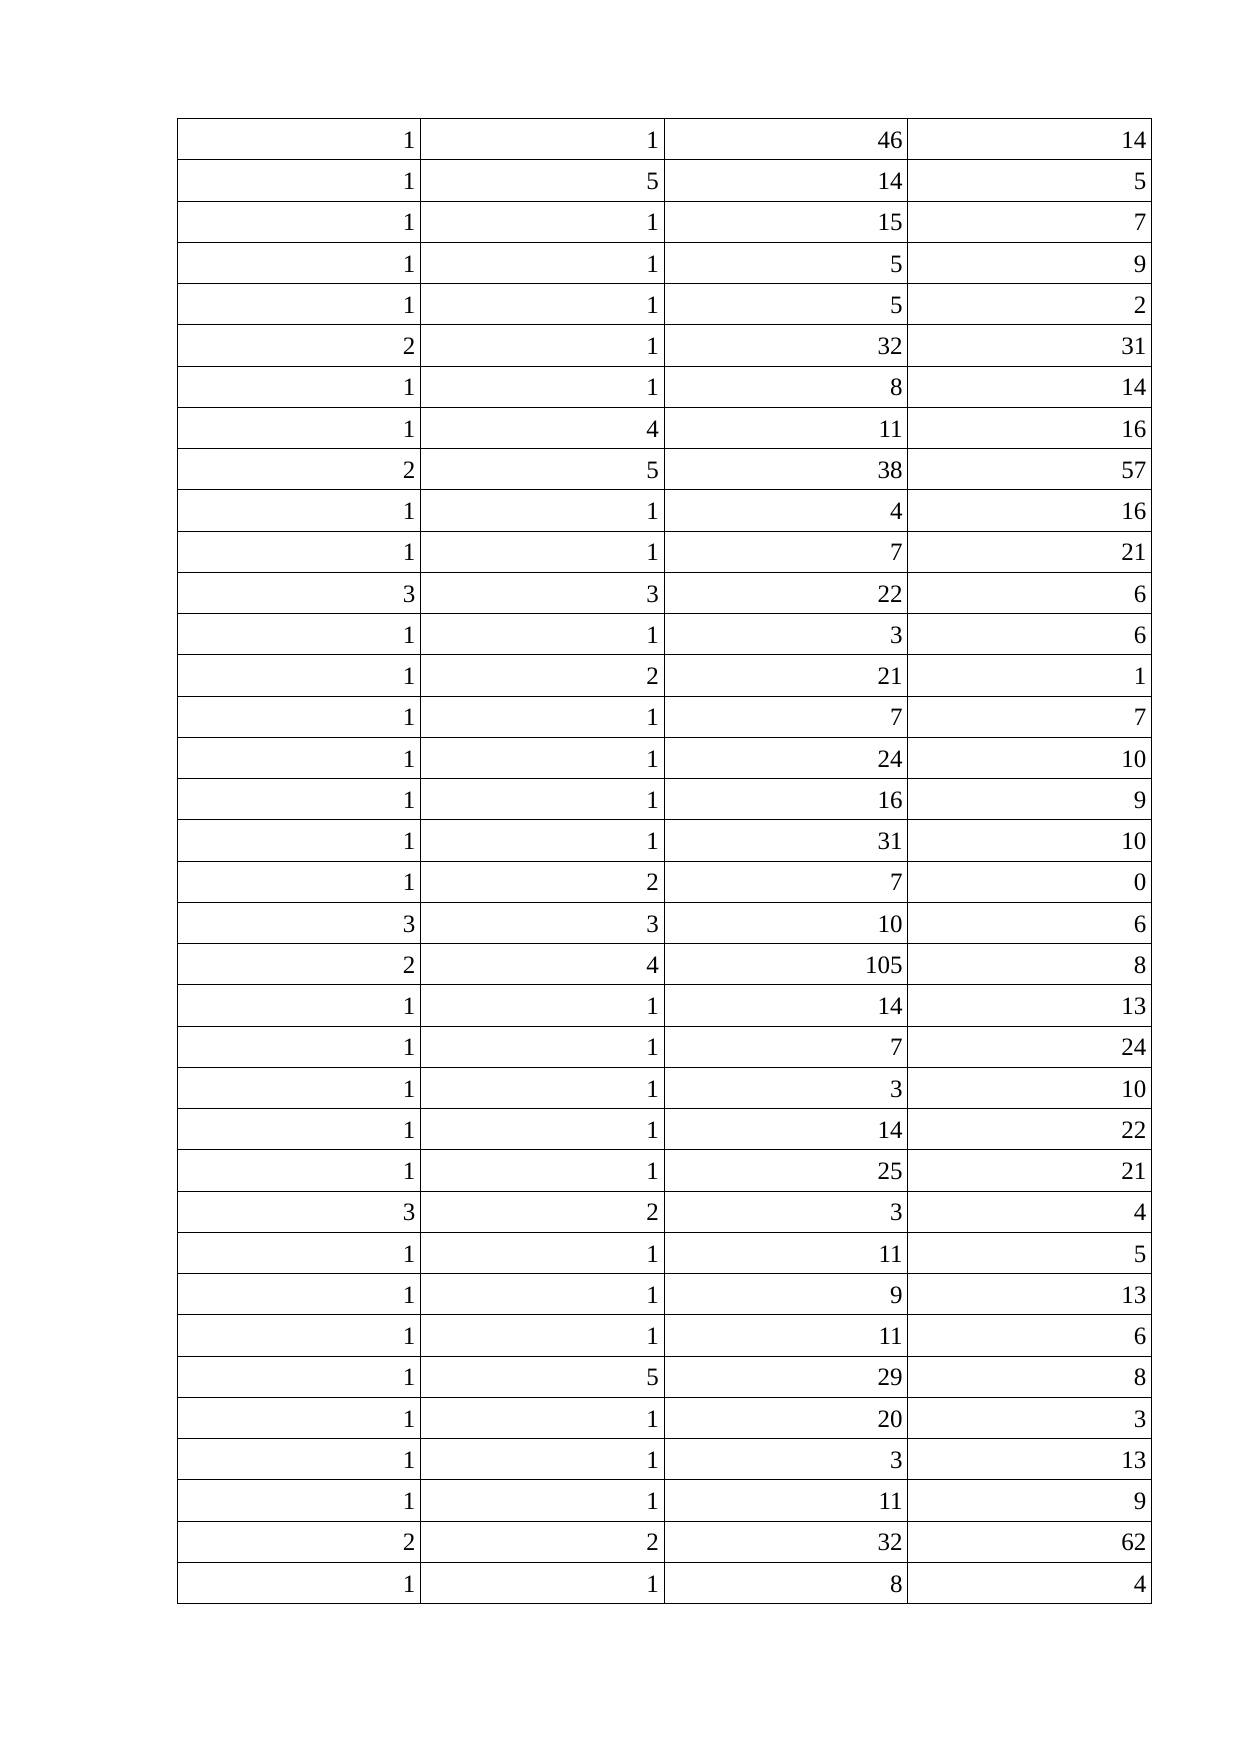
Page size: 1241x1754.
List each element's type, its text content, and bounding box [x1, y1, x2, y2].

table_cell 1 [421, 779, 664, 819]
table_cell 1 [178, 1150, 420, 1191]
table_cell 8 [908, 944, 1151, 984]
table_cell 1 [421, 490, 664, 531]
table_cell 57 [908, 449, 1151, 489]
table_cell 1 [421, 1233, 664, 1273]
table_cell 7 [665, 532, 907, 572]
table_cell 25 [665, 1150, 907, 1191]
table_cell 3 [665, 1192, 907, 1232]
table_cell 1 [178, 532, 420, 572]
table_cell 10 [908, 1068, 1151, 1108]
table_cell 6 [908, 573, 1151, 613]
table_cell 1 [178, 160, 420, 201]
table_cell 1 [421, 697, 664, 737]
table_cell 8 [908, 1357, 1151, 1397]
table_cell 1 [178, 1315, 420, 1356]
table_cell 8 [665, 1563, 907, 1603]
table_cell 11 [665, 1233, 907, 1273]
table_cell 21 [665, 655, 907, 696]
table_cell 3 [421, 573, 664, 613]
table_cell 22 [665, 573, 907, 613]
table_cell 9 [908, 1480, 1151, 1521]
table_cell 2 [178, 1522, 420, 1562]
table_cell 29 [665, 1357, 907, 1397]
table_cell 10 [908, 738, 1151, 778]
table_cell 1 [421, 119, 664, 159]
table_cell 13 [908, 1274, 1151, 1314]
table_cell 46 [665, 119, 907, 159]
table_cell 5 [908, 1233, 1151, 1273]
table_cell 38 [665, 449, 907, 489]
table_cell 5 [421, 160, 664, 201]
table_cell 1 [178, 1398, 420, 1438]
table_cell 7 [908, 697, 1151, 737]
table_cell 1 [421, 985, 664, 1026]
table_cell 16 [908, 490, 1151, 531]
table_cell 3 [421, 903, 664, 943]
table_cell 3 [665, 1068, 907, 1108]
table_cell 9 [908, 779, 1151, 819]
table_cell 6 [908, 1315, 1151, 1356]
table_cell 8 [665, 367, 907, 407]
table_cell 1 [178, 779, 420, 819]
table_cell 3 [178, 1192, 420, 1232]
table_cell 1 [178, 119, 420, 159]
table_cell 1 [178, 614, 420, 654]
table_cell 1 [421, 202, 664, 242]
table_cell 1 [421, 1398, 664, 1438]
table_cell 20 [665, 1398, 907, 1438]
table_cell 13 [908, 1439, 1151, 1479]
table_cell 6 [908, 903, 1151, 943]
table_cell 2 [421, 862, 664, 902]
table_cell 15 [665, 202, 907, 242]
table_cell 0 [908, 862, 1151, 902]
table_cell 11 [665, 1480, 907, 1521]
table_cell 1 [178, 985, 420, 1026]
table_cell 1 [178, 1563, 420, 1603]
table_cell 2 [421, 1522, 664, 1562]
table_cell 62 [908, 1522, 1151, 1562]
table_cell 14 [908, 367, 1151, 407]
table_cell 1 [178, 1068, 420, 1108]
table_cell 5 [665, 284, 907, 324]
table_cell 1 [178, 820, 420, 861]
table_cell 22 [908, 1109, 1151, 1149]
table_cell 1 [178, 1439, 420, 1479]
table_cell 1 [421, 1027, 664, 1067]
table_cell 4 [421, 944, 664, 984]
table_cell 7 [665, 862, 907, 902]
table_cell 1 [421, 1439, 664, 1479]
table_cell 2 [908, 284, 1151, 324]
table_cell 1 [908, 655, 1151, 696]
table_cell 7 [908, 202, 1151, 242]
table_cell 14 [908, 119, 1151, 159]
table_cell 1 [178, 284, 420, 324]
table_cell 1 [421, 284, 664, 324]
table_cell 1 [178, 1480, 420, 1521]
table_cell 7 [665, 1027, 907, 1067]
table_cell 3 [178, 903, 420, 943]
table_cell 31 [908, 325, 1151, 366]
table_cell 1 [421, 532, 664, 572]
table_cell 16 [665, 779, 907, 819]
table_cell 4 [665, 490, 907, 531]
table_cell 1 [178, 862, 420, 902]
table_cell 14 [665, 160, 907, 201]
table_cell 2 [178, 325, 420, 366]
table_cell 105 [665, 944, 907, 984]
table_cell 32 [665, 1522, 907, 1562]
table_cell 10 [665, 903, 907, 943]
table_cell 1 [178, 1233, 420, 1273]
table_cell 4 [908, 1563, 1151, 1603]
table_cell 1 [421, 1315, 664, 1356]
table_cell 14 [665, 985, 907, 1026]
table_cell 5 [665, 243, 907, 283]
table_cell 13 [908, 985, 1151, 1026]
table_cell 1 [421, 1150, 664, 1191]
table_cell 1 [421, 243, 664, 283]
table_cell 1 [178, 738, 420, 778]
table_cell 21 [908, 532, 1151, 572]
table_cell 6 [908, 614, 1151, 654]
table_cell 1 [421, 1480, 664, 1521]
table_cell 2 [178, 449, 420, 489]
table_cell 31 [665, 820, 907, 861]
table_cell 1 [178, 1027, 420, 1067]
table_cell 1 [178, 1274, 420, 1314]
table_cell 1 [421, 1068, 664, 1108]
table_cell 5 [421, 1357, 664, 1397]
table_cell 5 [421, 449, 664, 489]
table_cell 11 [665, 408, 907, 448]
table_cell 5 [908, 160, 1151, 201]
table_cell 16 [908, 408, 1151, 448]
table_cell 1 [178, 202, 420, 242]
table_cell 7 [665, 697, 907, 737]
table_cell 14 [665, 1109, 907, 1149]
table_cell 4 [908, 1192, 1151, 1232]
table_cell 1 [421, 1274, 664, 1314]
table_cell 1 [178, 243, 420, 283]
table_cell 9 [665, 1274, 907, 1314]
table_cell 1 [178, 367, 420, 407]
table_cell 9 [908, 243, 1151, 283]
table_cell 3 [908, 1398, 1151, 1438]
table_cell 1 [178, 1109, 420, 1149]
table_cell 1 [421, 367, 664, 407]
table_cell 2 [178, 944, 420, 984]
table_cell 1 [421, 1563, 664, 1603]
table_cell 1 [178, 408, 420, 448]
table_cell 1 [178, 1357, 420, 1397]
table_cell 1 [421, 820, 664, 861]
table_cell 3 [665, 614, 907, 654]
table_cell 3 [665, 1439, 907, 1479]
table_cell 4 [421, 408, 664, 448]
table_cell 1 [421, 614, 664, 654]
table_cell 24 [908, 1027, 1151, 1067]
table_cell 1 [421, 1109, 664, 1149]
table_cell 1 [421, 738, 664, 778]
table_cell 1 [421, 325, 664, 366]
table_cell 10 [908, 820, 1151, 861]
table_cell 1 [178, 490, 420, 531]
table_cell 2 [421, 655, 664, 696]
table_cell 21 [908, 1150, 1151, 1191]
table_cell 1 [178, 697, 420, 737]
table_cell 2 [421, 1192, 664, 1232]
table_cell 3 [178, 573, 420, 613]
table_cell 24 [665, 738, 907, 778]
table_cell 11 [665, 1315, 907, 1356]
table_cell 1 [178, 655, 420, 696]
table_cell 32 [665, 325, 907, 366]
